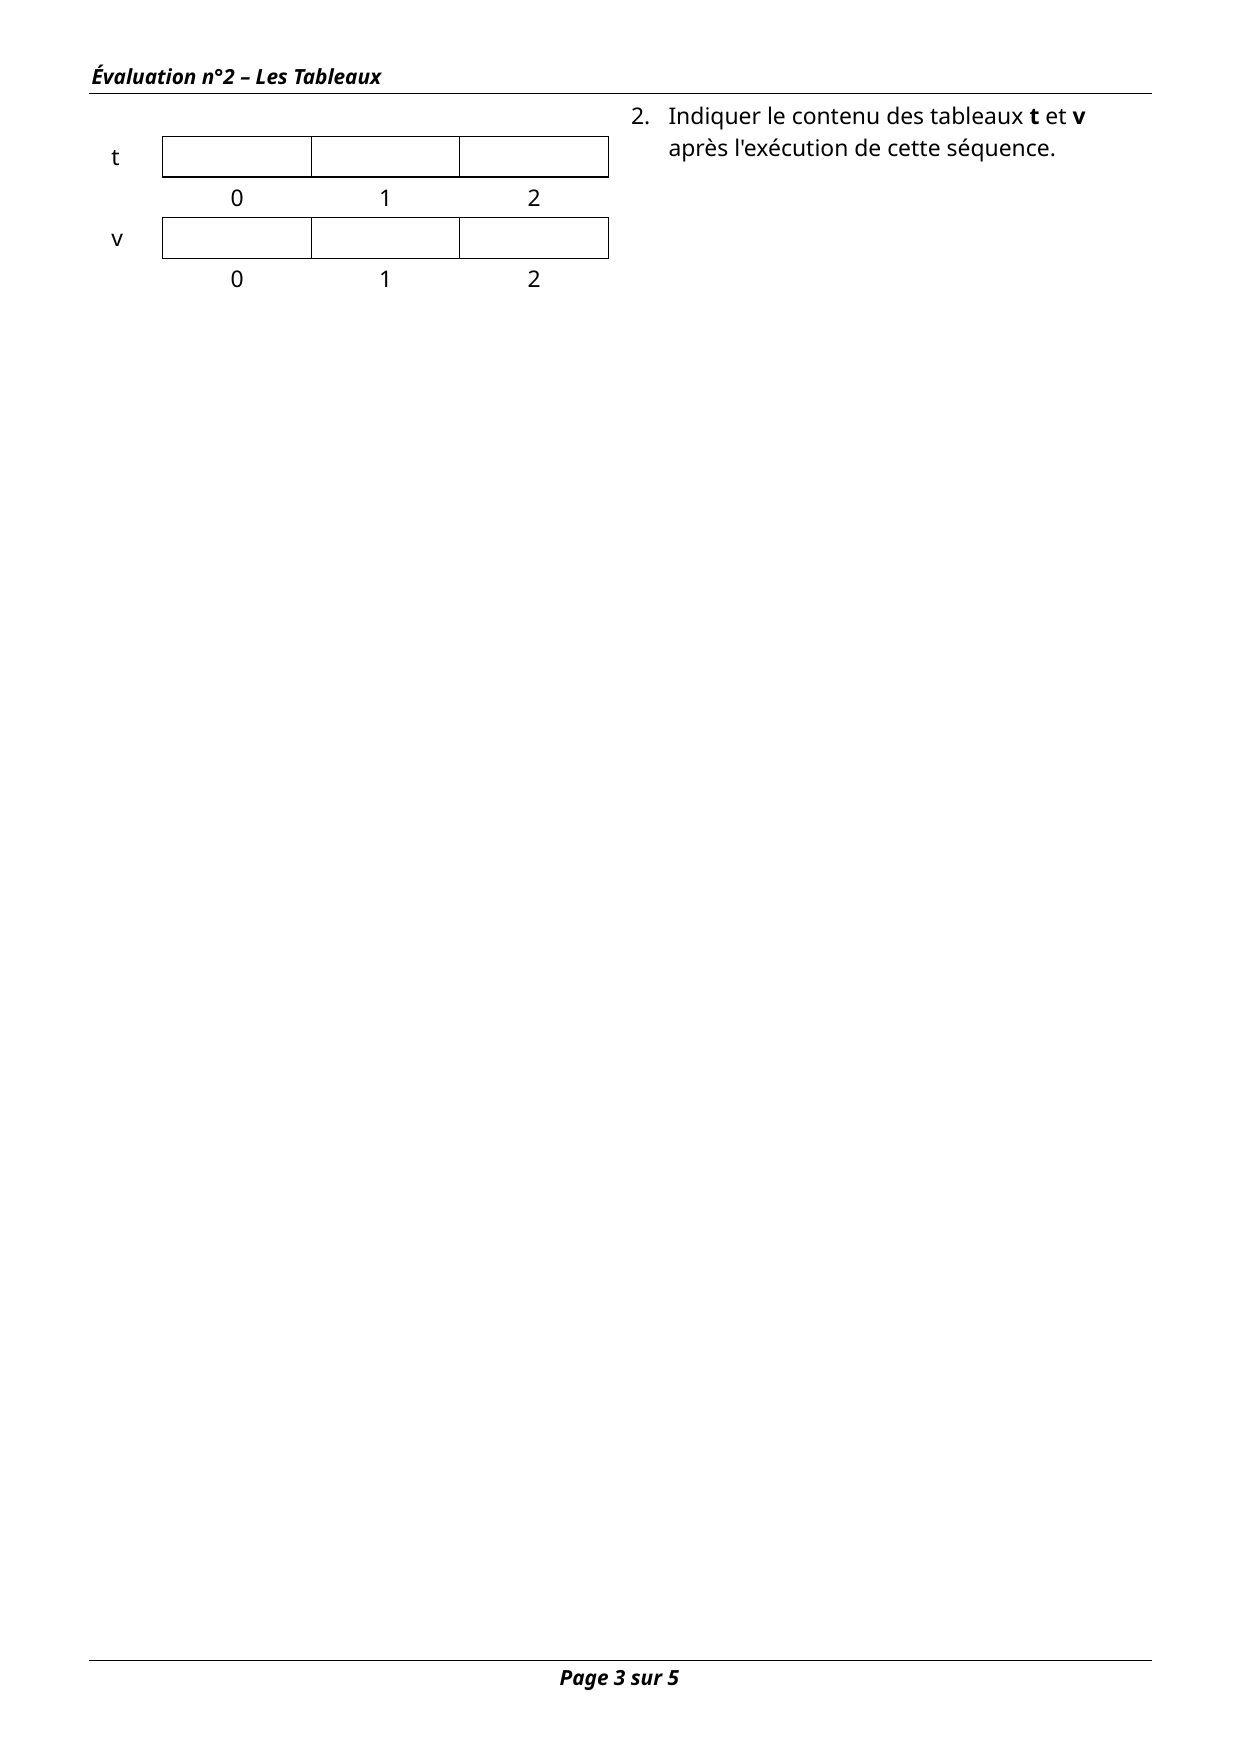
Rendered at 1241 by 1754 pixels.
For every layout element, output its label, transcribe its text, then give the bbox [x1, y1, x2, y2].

table_cell [100, 176, 163, 217]
table_cell 1 [311, 259, 460, 298]
table_header [312, 137, 459, 176]
table_cell 0 [163, 259, 311, 298]
table_cell [100, 258, 163, 298]
table_header t [100, 136, 162, 176]
table_cell 0 [163, 178, 311, 217]
table_cell 2 [460, 178, 608, 217]
table_cell [312, 218, 459, 258]
table_header [89, 100, 619, 298]
table_cell 1 [311, 178, 460, 217]
table_header [163, 137, 311, 176]
table_cell 2 [460, 259, 608, 298]
table_header [460, 137, 608, 176]
table_cell [460, 218, 608, 258]
table_cell [163, 218, 311, 258]
table_cell v [100, 217, 162, 258]
table_header Compléter le TDO et le TDNT relatifs à cette séquence. Indiquer le contenu des tableaux t et v après l'exécution de cette séquence. [620, 100, 1151, 298]
